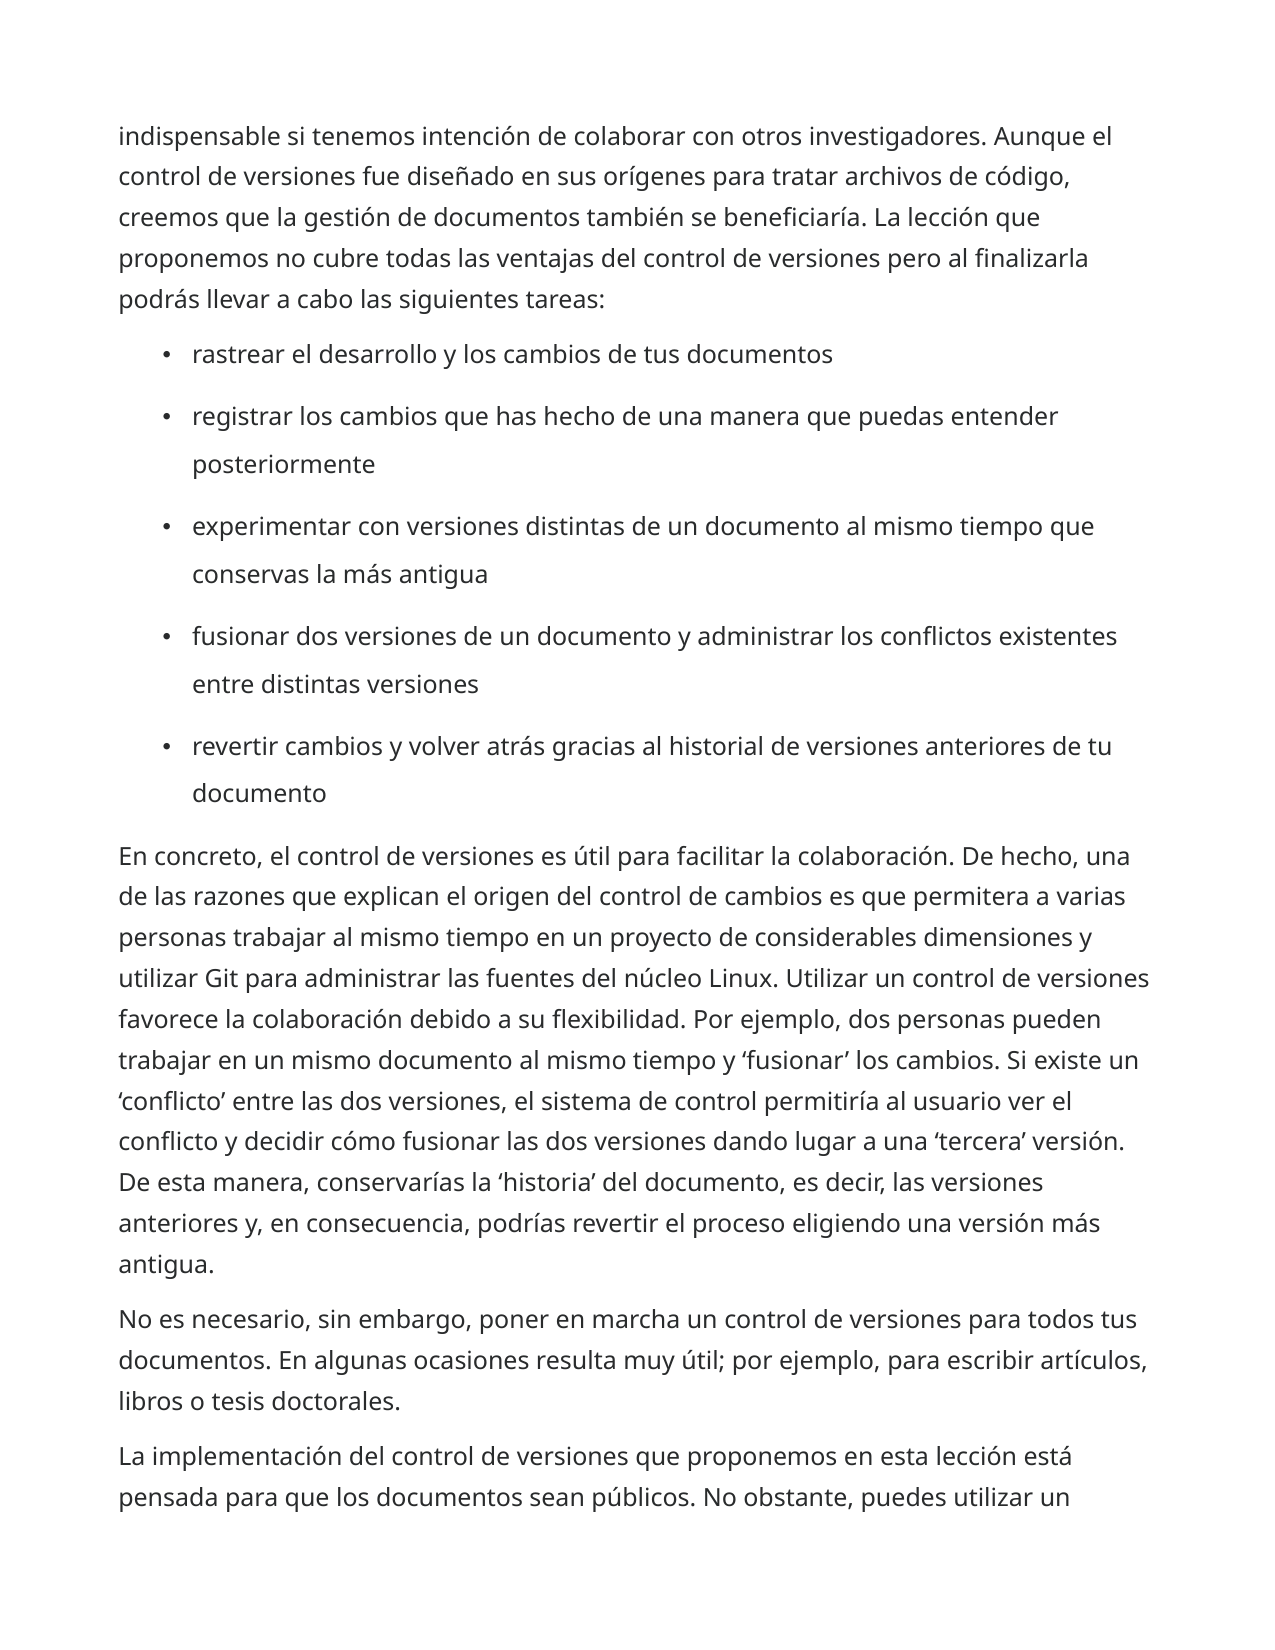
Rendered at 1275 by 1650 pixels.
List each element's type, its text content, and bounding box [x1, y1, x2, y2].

list experimentar con versiones distintas de un documento al mismo tiempo que conservas la más antigua [162, 509, 1157, 591]
list registrar los cambios que has hecho de una manera que puedas entender posteriormente [162, 399, 1157, 481]
list rastrear el desarrollo y los cambios de tus documentos [162, 337, 1157, 371]
text En concreto, el control de versiones es útil para facilitar la colaboración. De hecho, una de las razones que explican el origen del control de cambios es que permitera a varias personas trabajar al mismo tiempo en un proyecto de considerables dimensiones y utilizar Git para administrar las fuentes del núcleo Linux. Utilizar un control de versiones favorece la colaboración debido a su flexibilidad. Por ejemplo, dos personas pueden trabajar en un mismo documento al mismo tiempo y ‘fusionar’ los cambios. Si existe un ‘conflicto’ entre las dos versiones, el sistema de control permitiría al usuario ver el conflicto y decidir cómo fusionar las dos versiones dando lugar a una ‘tercera’ versión. De esta manera, conservarías la ‘historia’ del documento, es decir, las versiones anteriores y, en consecuencia, podrías revertir el proceso eligiendo una versión más antigua. [118, 838, 1157, 1281]
text No es necesario, sin embargo, poner en marcha un control de versiones para todos tus documentos. En algunas ocasiones resulta muy útil; por ejemplo, para escribir artículos, libros o tesis doctorales. [118, 1302, 1157, 1418]
list fusionar dos versiones de un documento y administrar los conflictos existentes entre distintas versiones [162, 619, 1157, 700]
list revertir cambios y volver atrás gracias al historial de versiones anteriores de tu documento [162, 728, 1157, 810]
text La implementación del control de versiones que proponemos en esta lección está pensada para que los documentos sean públicos. No obstante, puedes utilizar un [118, 1439, 1157, 1514]
text indispensable si tenemos intención de colaborar con otros investigadores. Aunque el control de versiones fue diseñado en sus orígenes para tratar archivos de código, creemos que la gestión de documentos también se beneficiaría. La lección que proponemos no cubre todas las ventajas del control de versiones pero al finalizarla podrás llevar a cabo las siguientes tareas: [118, 118, 1157, 316]
